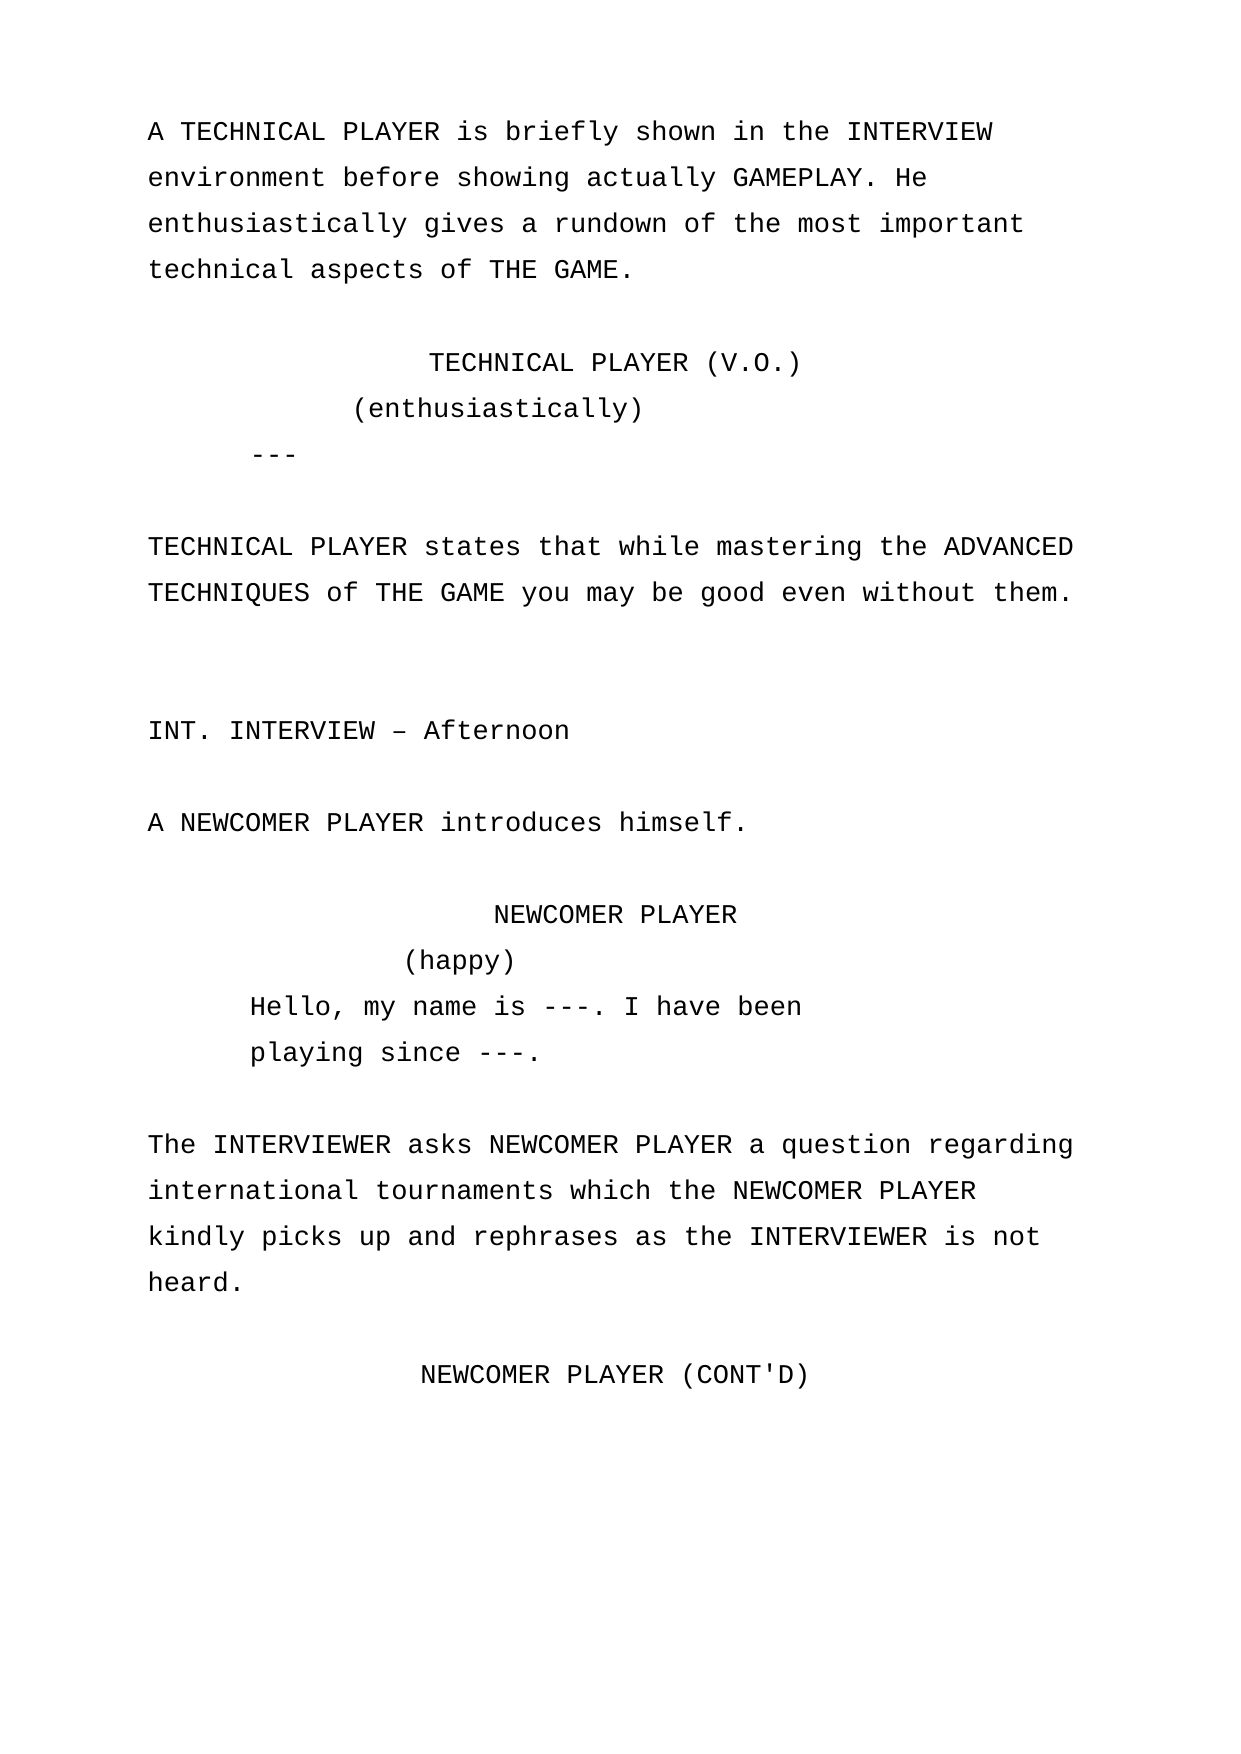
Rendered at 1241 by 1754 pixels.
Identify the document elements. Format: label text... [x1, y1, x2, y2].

text TECHNICAL PLAYER states that while mastering the ADVANCED TECHNIQUES of THE GAME you may be good even without them. [147, 532, 1083, 609]
text The INTERVIEWER asks NEWCOMER PLAYER a question regarding international tournaments which the NEWCOMER PLAYER kindly picks up and rephrases as the INTERVIEWER is not heard. [147, 1131, 1083, 1300]
text --- [147, 440, 1083, 471]
text NEWCOMER PLAYER (CONT'D) [147, 1361, 1083, 1392]
text TECHNICAL PLAYER (V.O.) [147, 348, 1083, 379]
text playing since ---. [147, 1039, 1083, 1070]
text A NEWCOMER PLAYER introduces himself. [147, 809, 1083, 839]
text INT. INTERVIEW – Afternoon [147, 717, 1083, 747]
text A TECHNICAL PLAYER is briefly shown in the INTERVIEW environment before showing actually GAMEPLAY. He enthusiastically gives a rundown of the most important technical aspects of THE GAME. [147, 118, 1083, 287]
text NEWCOMER PLAYER [147, 901, 1083, 932]
text (happy) [147, 947, 1083, 978]
text (enthusiastically) [147, 394, 1083, 425]
text Hello, my name is ---. I have been [147, 993, 1083, 1024]
